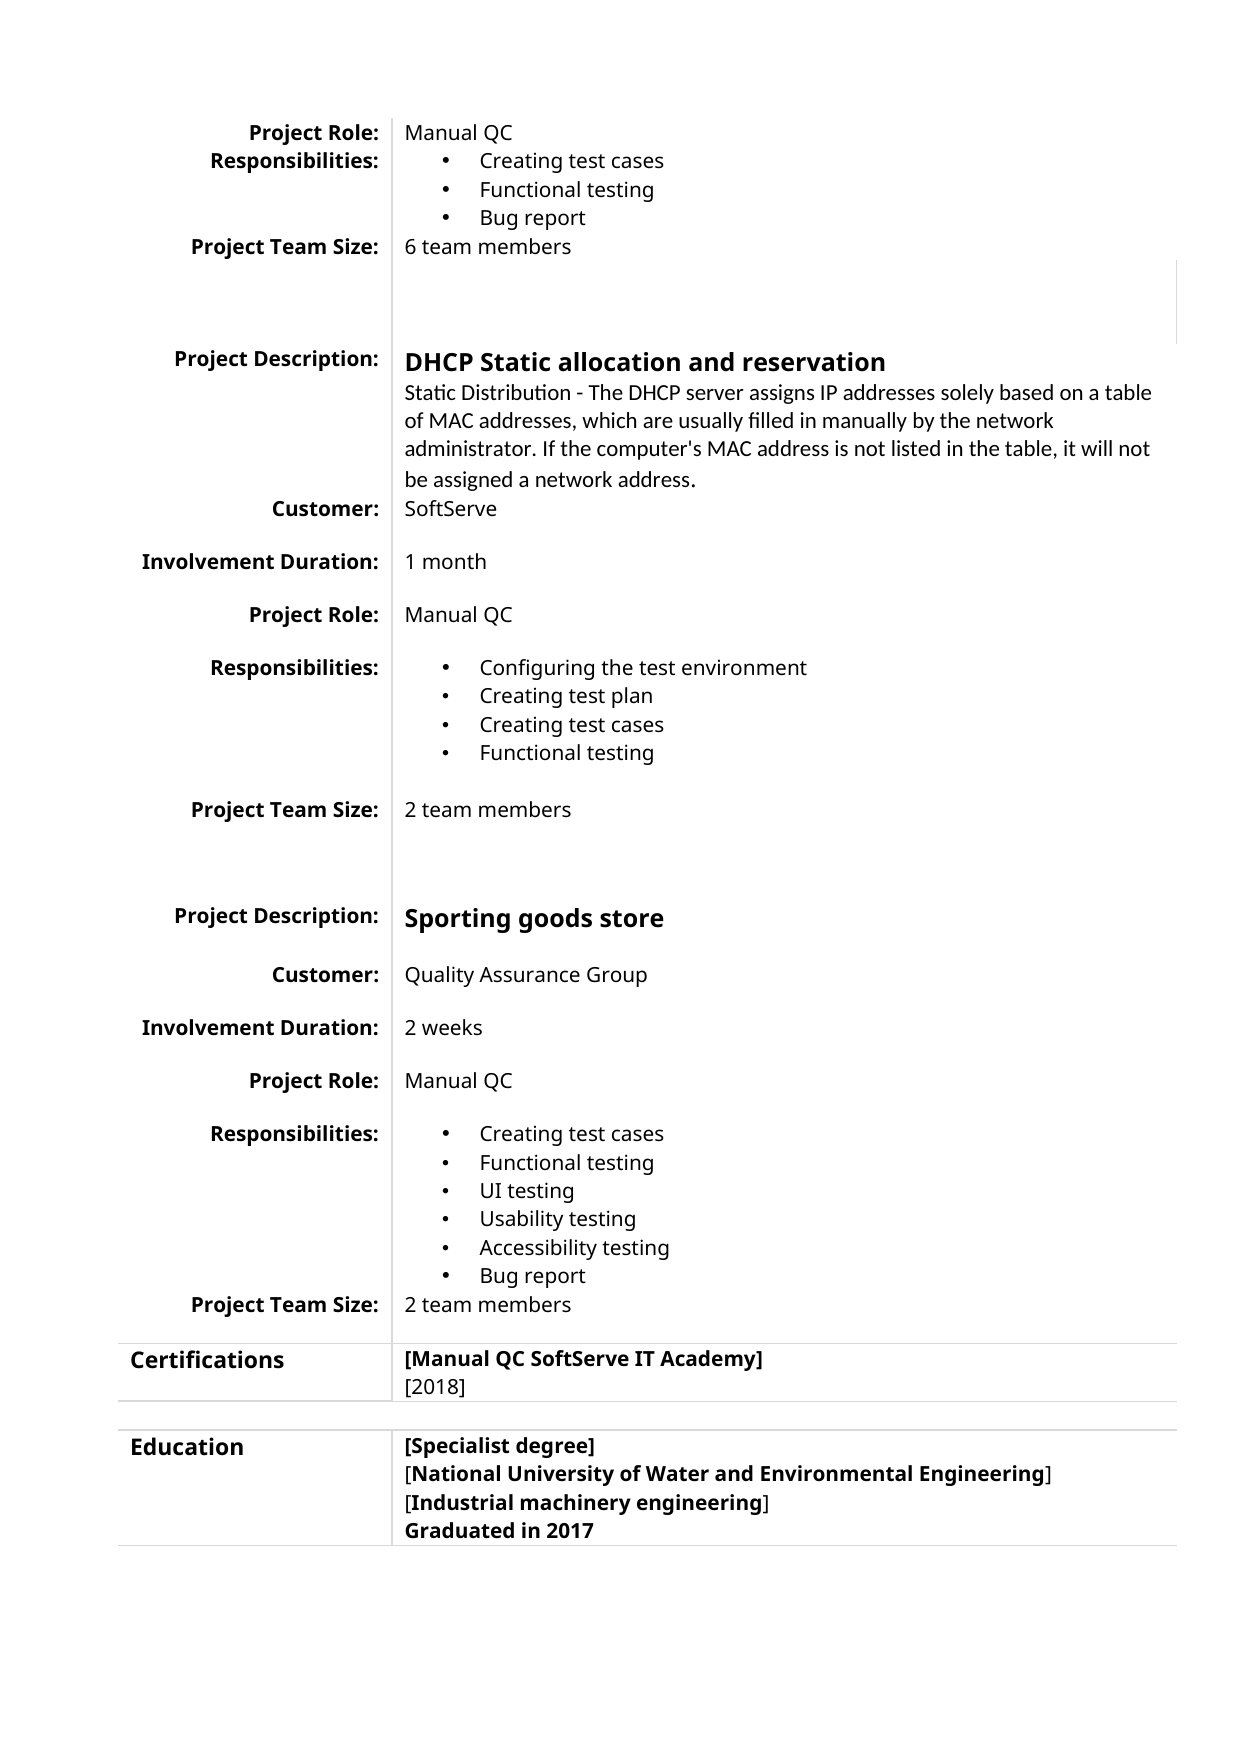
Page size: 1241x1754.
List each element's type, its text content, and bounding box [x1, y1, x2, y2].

table_cell DHCP Static allocation and reservation Static Distribution - The DHCP server assigns IP addresses solely based on a table of MAC addresses, which are usually filled in manually by the network administrator. If the computer's MAC address is not listed in the table, it will not be assigned a network address. [393, 344, 1177, 494]
table_cell [Manual QC SoftServe IT Academy] [2018] [393, 1344, 887, 1401]
table_cell 6 team members [393, 232, 1177, 260]
table_cell Configuring the test environment Creating test plan Creating test cases Functional testing [393, 653, 1177, 795]
table_cell [Specialist degree] [National University of Water and Environmental Engineering] [Industrial machinery engineering] Graduated in 2017 [393, 1431, 1177, 1545]
table_cell Involvement Duration: [118, 1013, 391, 1066]
table_cell Manual QC [393, 118, 1177, 147]
table_cell Project Team Size: [118, 795, 391, 901]
table_cell Responsibilities: [118, 653, 391, 795]
table_cell [887, 1344, 1177, 1401]
table_cell Project Role: [118, 1066, 391, 1119]
table_cell Project Team Size: [118, 232, 391, 260]
table_cell Project Description: [118, 901, 391, 960]
table_cell Customer: [118, 960, 391, 1013]
table_cell [392, 1402, 1177, 1429]
table_cell Responsibilities: [118, 147, 391, 232]
table_cell Manual QC [393, 1066, 1177, 1119]
table_cell Creating test cases Functional testing UI testing Usability testing Accessibility testing Bug report [393, 1119, 1177, 1290]
table_cell Quality Assurance Group [393, 960, 1177, 1013]
table_cell SoftServe [393, 494, 1177, 547]
table_cell 1 month [393, 547, 1177, 600]
table_cell [118, 1402, 392, 1429]
table_cell Creating test cases Functional testing Bug report [393, 147, 1177, 232]
table_cell Certifications [118, 1344, 391, 1400]
table_cell Project Role: [118, 600, 391, 653]
table_cell Project Role: [118, 118, 391, 147]
table_cell [118, 260, 391, 344]
table_cell Involvement Duration: [118, 547, 391, 600]
table_cell Manual QC [393, 600, 1177, 653]
table_cell Education [118, 1431, 391, 1545]
table_cell Project Team Size: [118, 1290, 391, 1343]
table_cell 2 team members [393, 1290, 1177, 1343]
table_cell Project Description: [118, 344, 391, 494]
table_cell Responsibilities: [118, 1119, 391, 1290]
table_cell 2 weeks [393, 1013, 1177, 1066]
table_cell Customer: [118, 494, 391, 547]
table_cell Sporting goods store [393, 901, 1177, 960]
table_cell [393, 260, 1176, 344]
table_cell 2 team members [393, 795, 1177, 901]
